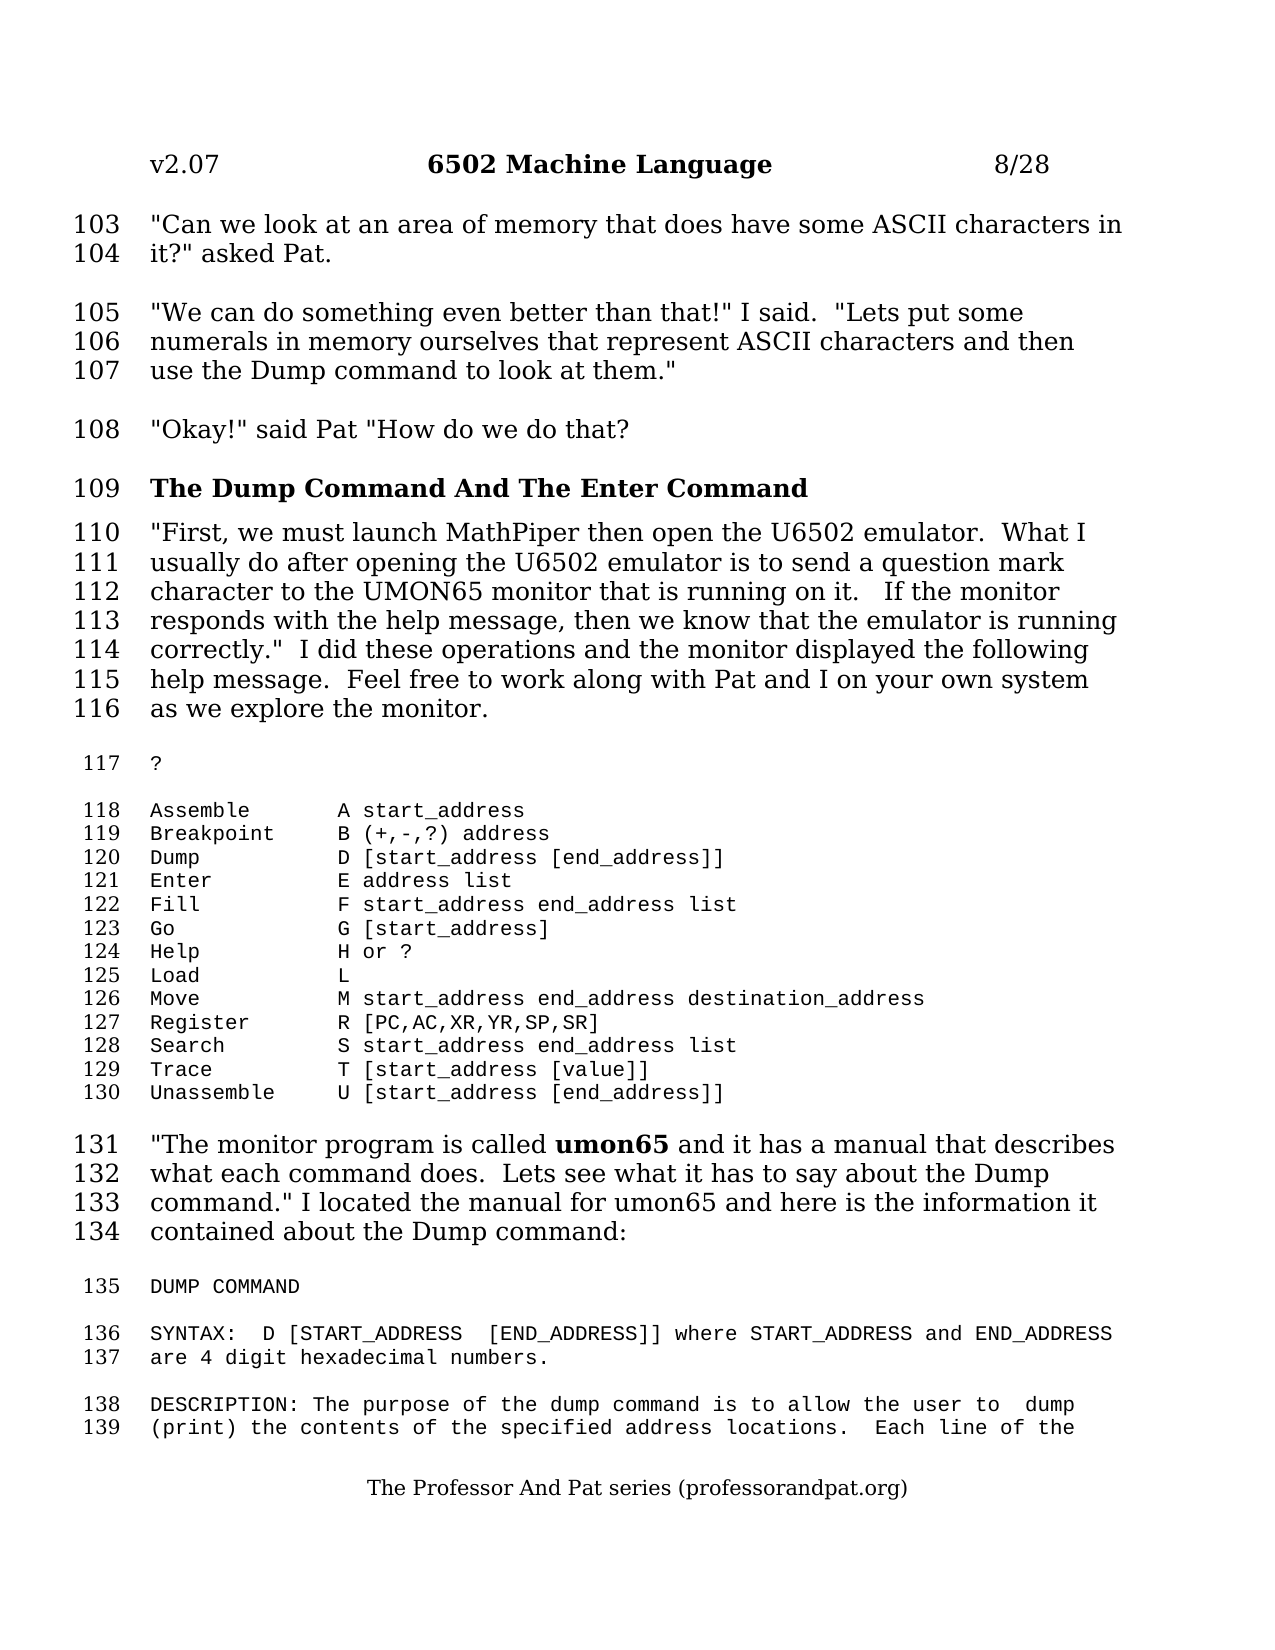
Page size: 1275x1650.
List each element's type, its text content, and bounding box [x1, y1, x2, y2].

text DUMP COMMAND [150, 1276, 1125, 1300]
text Register R [PC,AC,XR,YR,SP,SR] [150, 1012, 1125, 1035]
text "We can do something even better than that!" I said. "Lets put some numerals in memory ourselves that represent ASCII characters and then use the Dump command to look at them." [150, 298, 1125, 386]
text Fill F start_address end_address list [150, 894, 1125, 918]
text Load L [150, 965, 1125, 988]
text Move M start_address end_address destination_address [150, 988, 1125, 1012]
text "The monitor program is called umon65 and it has a manual that describes what each command does. Lets see what it has to say about the Dump command." I located the manual for umon65 and here is the information it contained about the Dump command: [150, 1129, 1125, 1247]
text Help H or ? [150, 941, 1125, 965]
text Unassemble U [start_address [end_address]] [150, 1082, 1125, 1106]
text "Okay!" said Pat "How do we do that? [150, 415, 1125, 444]
text Search S start_address end_address list [150, 1035, 1125, 1059]
text Go G [start_address] [150, 918, 1125, 941]
text Breakpoint B (+,-,?) address [150, 823, 1125, 847]
text Trace T [start_address [value]] [150, 1059, 1125, 1082]
text DESCRIPTION: The purpose of the dump command is to allow the user to dump (print) the contents of the specified address locations. Each line of the [150, 1394, 1125, 1441]
text Dump D [start_address [end_address]] [150, 847, 1125, 871]
text Assemble A start_address [150, 800, 1125, 823]
subtitle The Dump Command And The Enter Command [150, 474, 1125, 504]
text "First, we must launch MathPiper then open the U6502 emulator. What I usually do after opening the U6502 emulator is to send a question mark character to the UMON65 monitor that is running on it. If the monitor responds with the help message, then we know that the emulator is running correctly." I did these operations and the monitor displayed the following help message. Feel free to work along with Pat and I on your own system as we explore the monitor. [150, 519, 1125, 723]
text Enter E address list [150, 871, 1125, 894]
text "Can we look at an area of memory that does have some ASCII characters in it?" asked Pat. [150, 210, 1125, 268]
text SYNTAX: D [START_ADDRESS [END_ADDRESS]] where START_ADDRESS and END_ADDRESS are 4 digit hexadecimal numbers. [150, 1323, 1125, 1370]
text ? [150, 753, 1125, 776]
